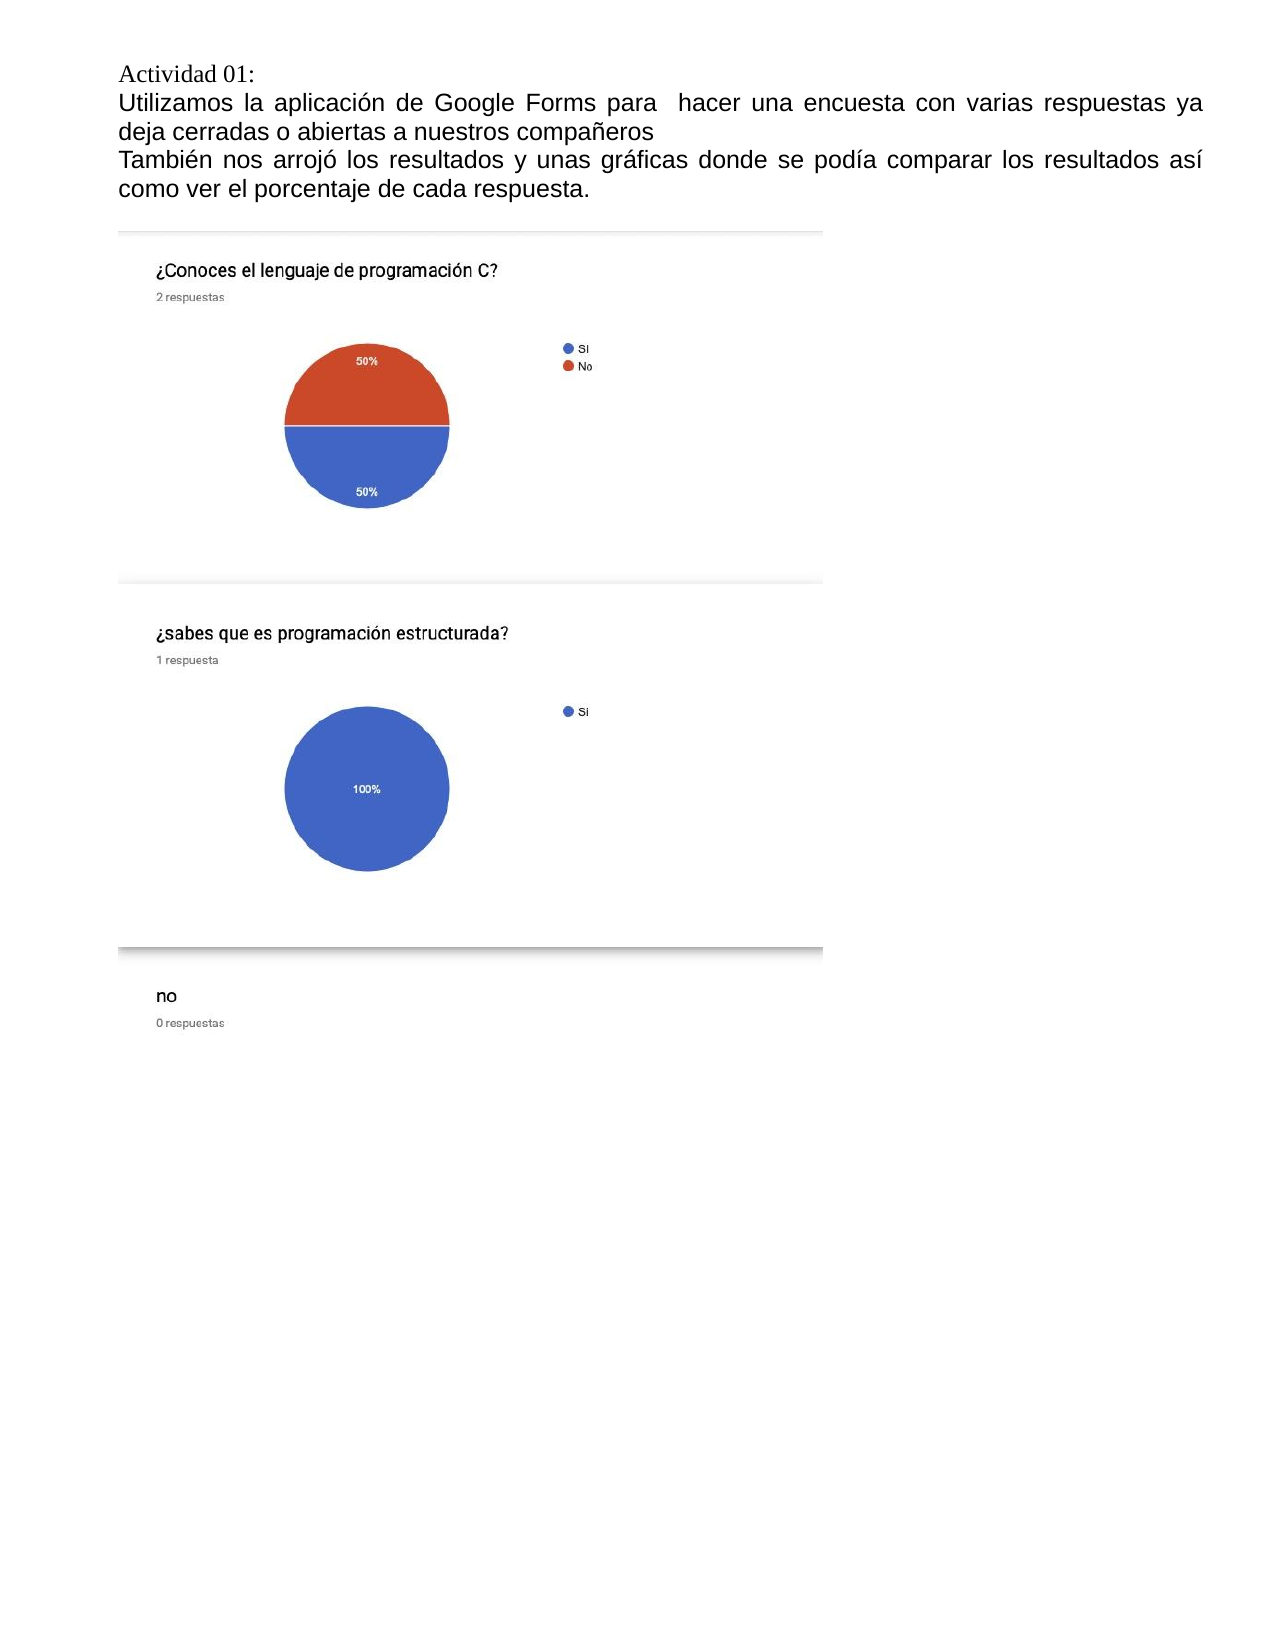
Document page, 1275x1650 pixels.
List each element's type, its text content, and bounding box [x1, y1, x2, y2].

text También nos arrojó los resultados y unas gráficas donde se podía comparar los resultados así como ver el porcentaje de cada respuesta. [118, 145, 1205, 203]
text Actividad 01: [118, 59, 1205, 88]
text Utilizamos la aplicación de Google Forms para hacer una encuesta con varias respuestas ya deja cerradas o abiertas a nuestros compañeros [118, 88, 1205, 145]
